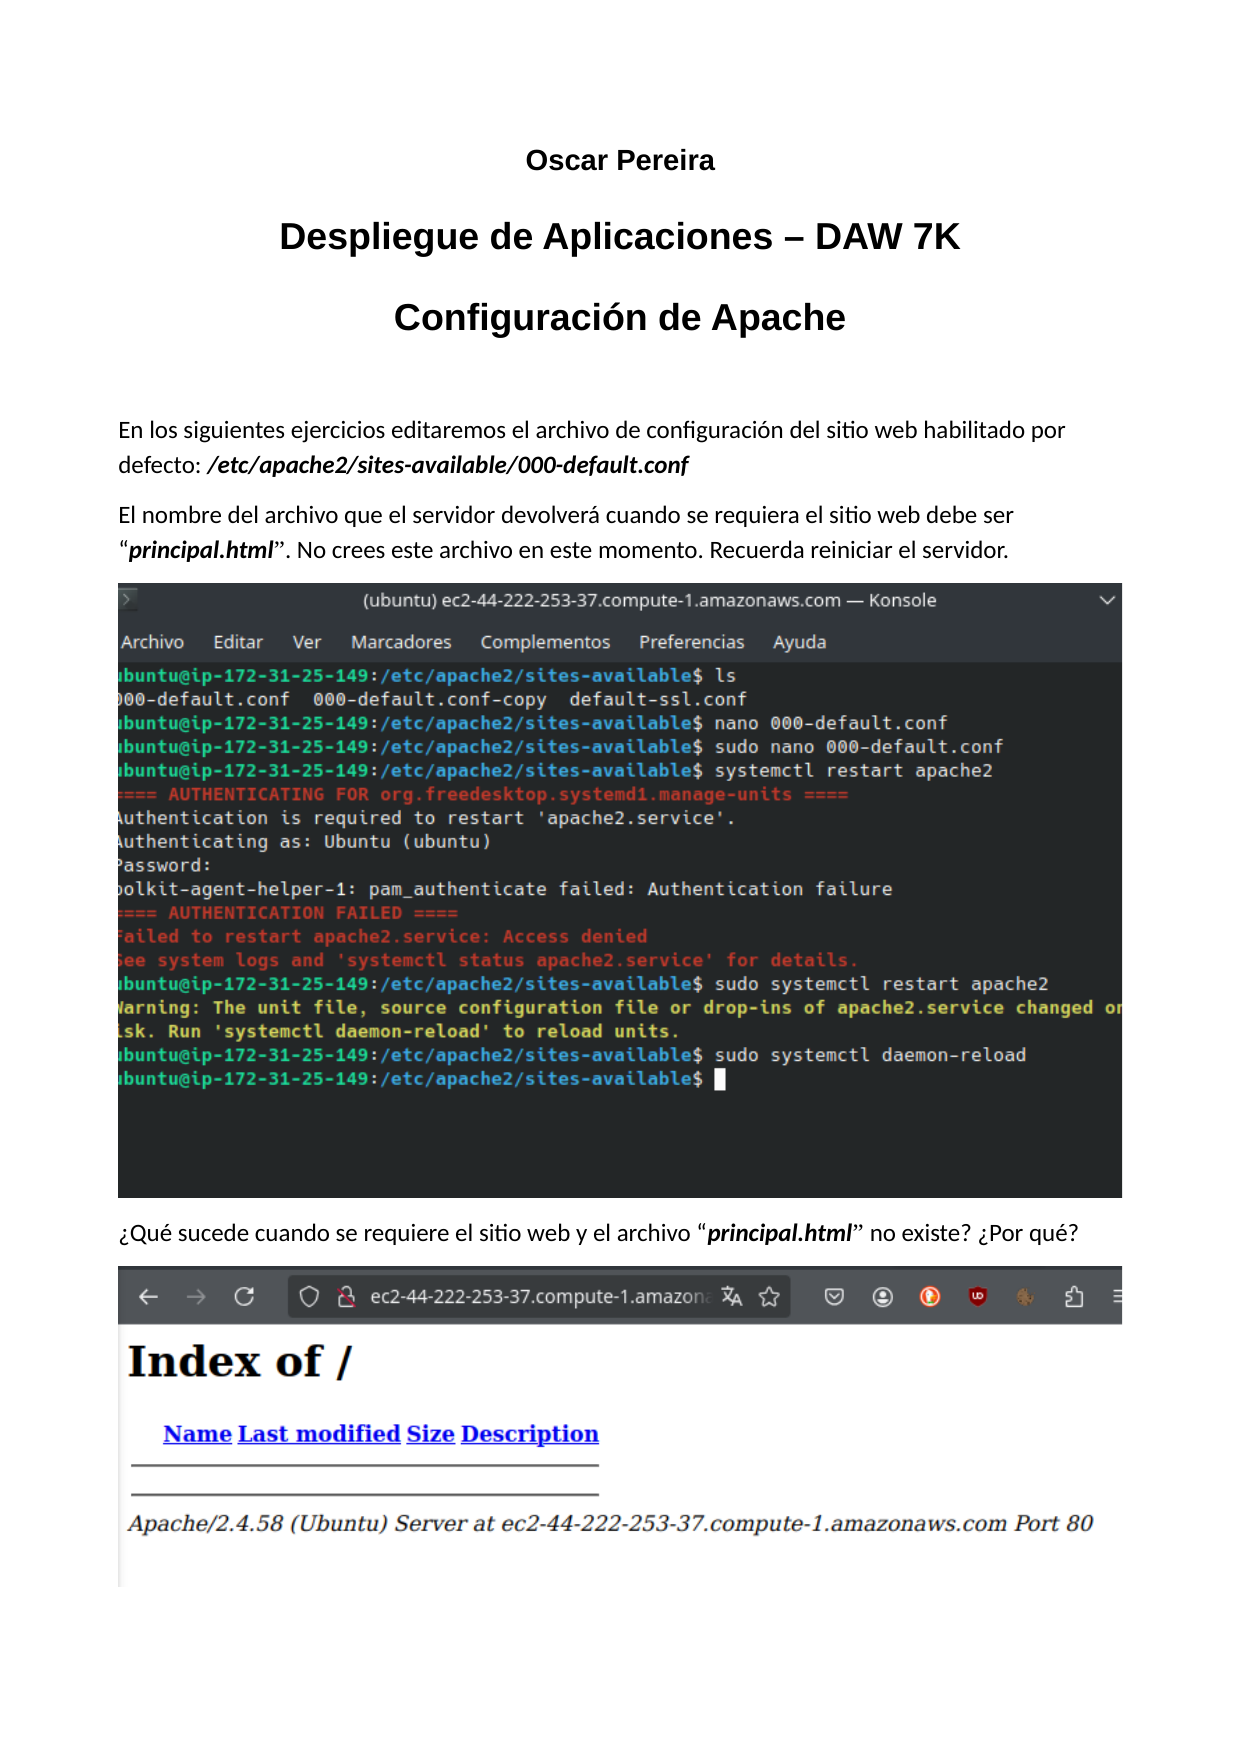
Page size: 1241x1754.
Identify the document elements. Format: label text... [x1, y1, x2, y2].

text ¿Qué sucede cuando se requiere el sitio web y el archivo “principal.html” no existe? ¿Por qué? [118, 1217, 1122, 1247]
title Configuración de Apache [118, 295, 1122, 338]
text En los siguientes ejercicios editaremos el archivo de configuración del sitio web habilitado por defecto: /etc/apache2/sites-available/000-default.conf [118, 414, 1122, 480]
picture [118, 583, 1123, 1198]
text El nombre del archivo que el servidor devolverá cuando se requiera el sitio web debe ser “principal.html”. No crees este archivo en este momento. Recuerda reiniciar el servidor. [118, 499, 1122, 565]
picture [118, 1266, 1123, 1587]
title Despliegue de Aplicaciones – DAW 7K [118, 214, 1122, 257]
title Oscar Pereira [118, 143, 1122, 177]
